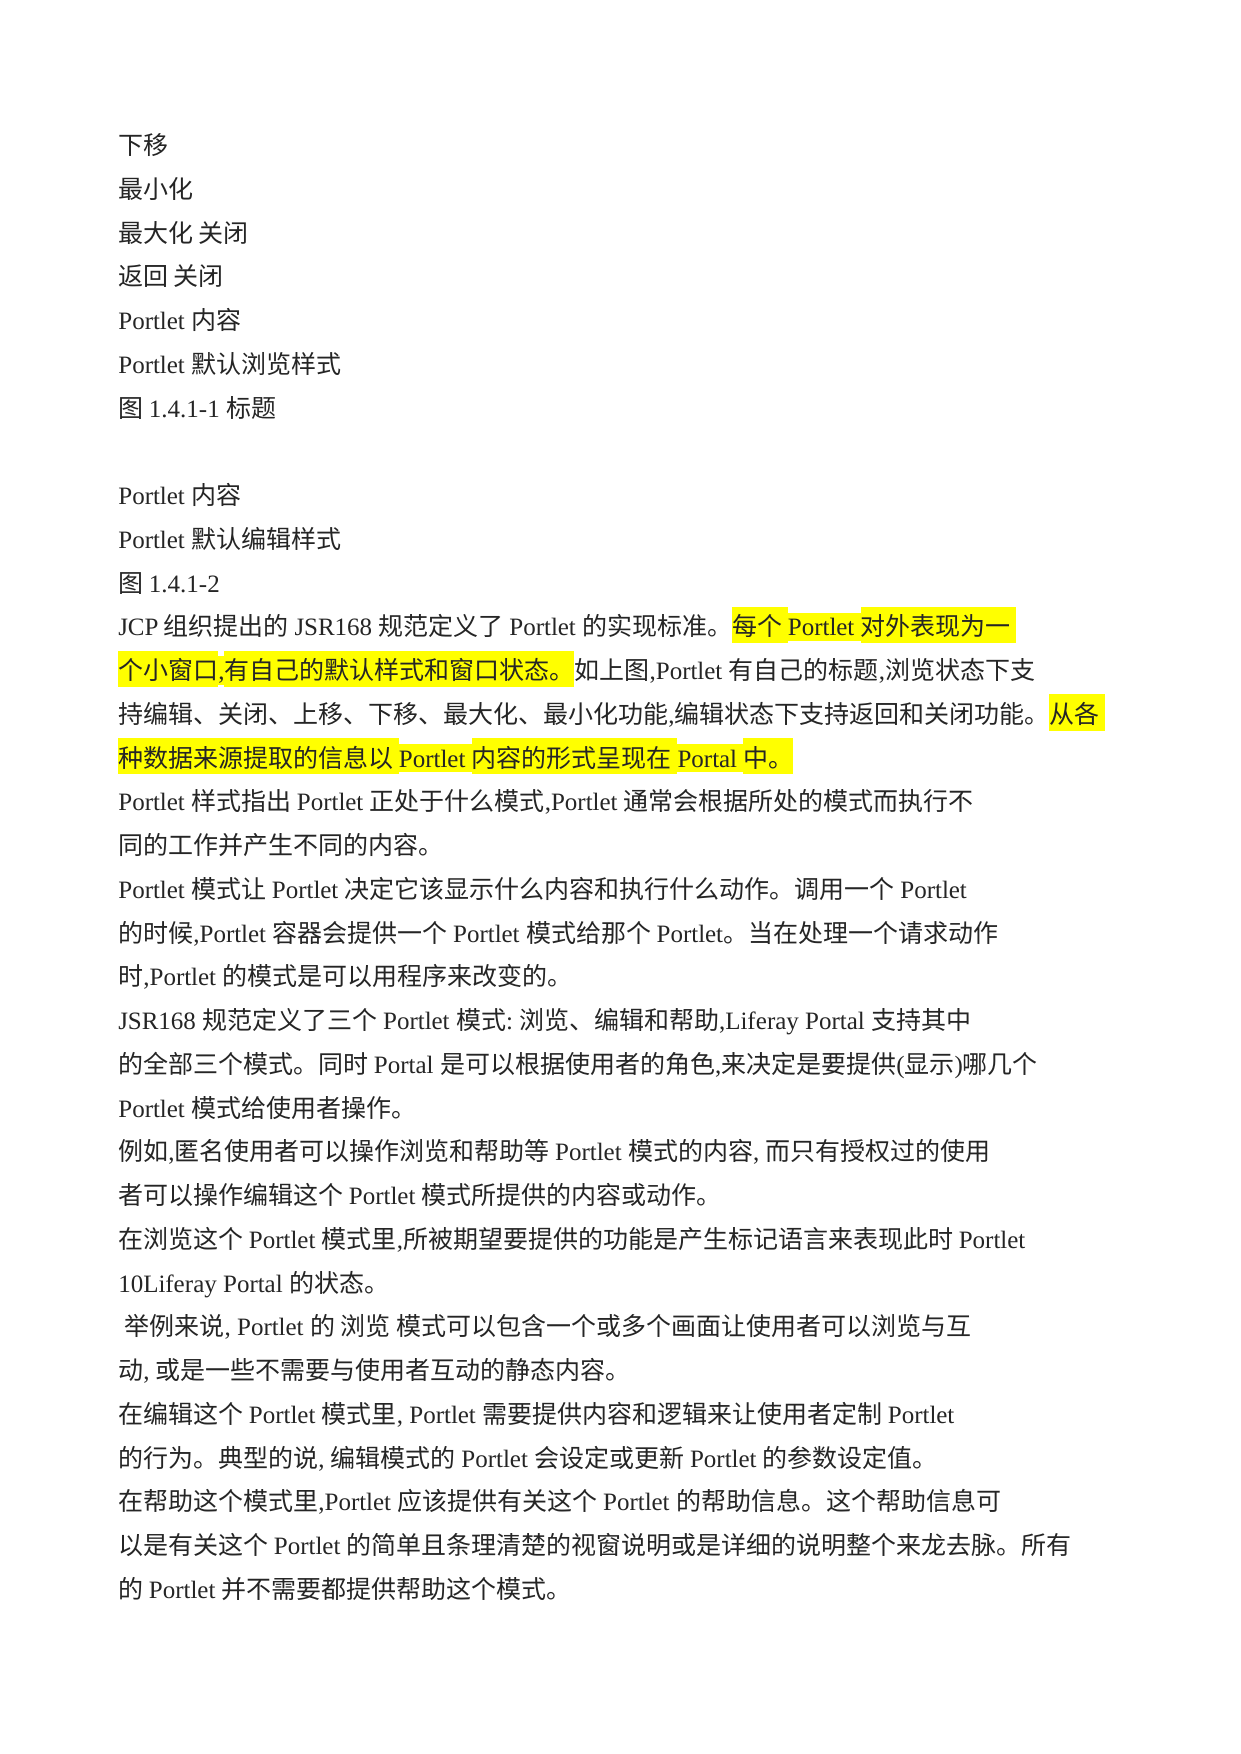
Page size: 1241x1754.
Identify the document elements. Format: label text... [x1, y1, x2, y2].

text 个小窗口,有自己的默认样式和窗口状态。如上图,Portlet 有自己的标题,浏览状态下支 [118, 643, 1122, 687]
text 例如,匿名使用者可以操作浏览和帮助等 Portlet 模式的内容, 而只有授权过的使用 [118, 1124, 1122, 1168]
text 在帮助这个模式里,Portlet 应该提供有关这个 Portlet 的帮助信息。这个帮助信息可 [118, 1474, 1122, 1518]
text 的时候,Portlet 容器会提供一个 Portlet 模式给那个 Portlet。当在处理一个请求动作 [118, 906, 1122, 949]
text Portlet 样式指出 Portlet 正处于什么模式,Portlet 通常会根据所处的模式而执行不 [118, 774, 1122, 818]
text 在浏览这个 Portlet 模式里,所被期望要提供的功能是产生标记语言来表现此时 Portlet [118, 1212, 1122, 1256]
text 最小化 [118, 162, 1122, 206]
text 返回 关闭 [118, 249, 1122, 293]
text JCP 组织提出的 JSR168 规范定义了 Portlet 的实现标准。每个 Portlet 对外表现为一 [118, 599, 1122, 643]
text Portlet 内容 [118, 293, 1122, 337]
text JSR168 规范定义了三个 Portlet 模式: 浏览、编辑和帮助,Liferay Portal 支持其中 [118, 993, 1122, 1037]
text 持编辑、关闭、上移、下移、最大化、最小化功能,编辑状态下支持返回和关闭功能。从各 [118, 687, 1122, 731]
text 图 1.4.1-1 标题 [118, 381, 1122, 424]
text 图 1.4.1-2 [118, 556, 1122, 599]
text 最大化 关闭 [118, 206, 1122, 249]
text 者可以操作编辑这个 Portlet 模式所提供的内容或动作。 [118, 1168, 1122, 1212]
text Portlet 模式让 Portlet 决定它该显示什么内容和执行什么动作。调用一个 Portlet [118, 862, 1122, 906]
text 同的工作并产生不同的内容。 [118, 818, 1122, 862]
text 以是有关这个 Portlet 的简单且条理清楚的视窗说明或是详细的说明整个来龙去脉。所有 [118, 1518, 1122, 1562]
text 的 Portlet 并不需要都提供帮助这个模式。 [118, 1562, 1122, 1606]
text 的行为。典型的说, 编辑模式的 Portlet 会设定或更新 Portlet 的参数设定值。 [118, 1431, 1122, 1474]
text Portlet 内容 [118, 468, 1122, 512]
text 动, 或是一些不需要与使用者互动的静态内容。 [118, 1343, 1122, 1387]
text 10Liferay Portal 的状态。 [118, 1256, 1122, 1299]
text 时,Portlet 的模式是可以用程序来改变的。 [118, 949, 1122, 993]
text Portlet 默认编辑样式 [118, 512, 1122, 556]
text 的全部三个模式。同时 Portal 是可以根据使用者的角色,来决定是要提供(显示)哪几个 [118, 1037, 1122, 1081]
text Portlet 模式给使用者操作。 [118, 1081, 1122, 1124]
text 下移 [118, 118, 1122, 162]
text 在编辑这个 Portlet 模式里, Portlet 需要提供内容和逻辑来让使用者定制 Portlet [118, 1387, 1122, 1431]
text 种数据来源提取的信息以 Portlet 内容的形式呈现在 Portal 中。 [118, 731, 1122, 774]
text Portlet 默认浏览样式 [118, 337, 1122, 381]
text 举例来说, Portlet 的 浏览 模式可以包含一个或多个画面让使用者可以浏览与互 [118, 1299, 1122, 1343]
